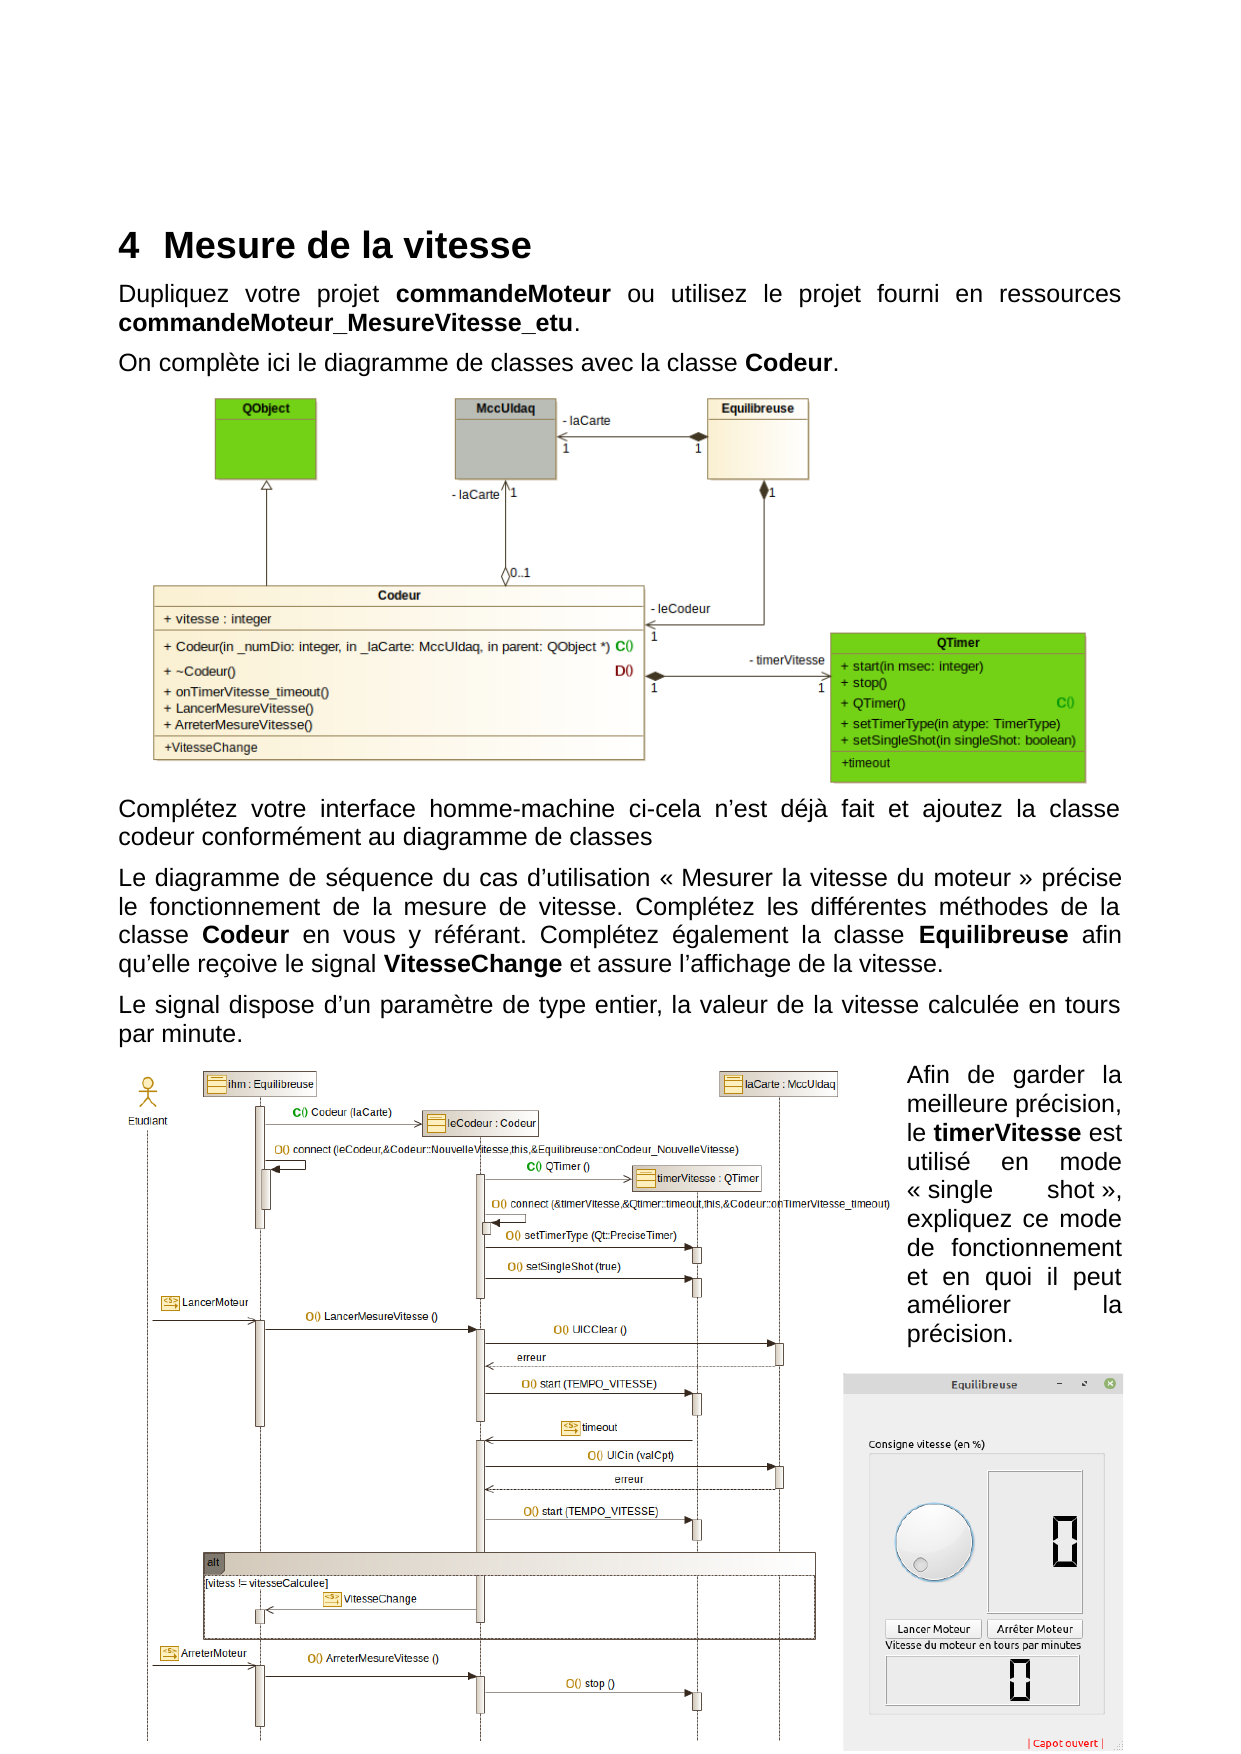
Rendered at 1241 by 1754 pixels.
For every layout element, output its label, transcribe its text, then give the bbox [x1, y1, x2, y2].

picture [143, 388, 1097, 794]
picture [81, 1062, 1124, 1751]
text Complétez votre interface homme-machine ci-cela n’est déjà fait et ajoutez la classe codeur conformément au diagramme de classes [118, 389, 1122, 851]
text Le diagramme de séquence du cas d’utilisation « Mesurer la vitesse du moteur » précise le fonctionnement de la mesure de vitesse. Complétez les différentes méthodes de la classe Codeur en vous y référant. Complétez également la classe Equilibreuse afin qu’elle reçoive le signal VitesseChange et assure l’affichage de la vitesse. [118, 863, 1122, 978]
text On complète ici le diagramme de classes avec la classe Codeur. [118, 348, 1122, 377]
text Dupliquez votre projet commandeMoteur ou utilisez le projet fourni en ressources commandeMoteur_MesureVitesse_etu. [118, 279, 1122, 336]
text Afin de garder la meilleure précision, le timerVitesse est utilisé en mode « single shot », expliquez ce mode de fonctionnement et en quoi il peut améliorer la précision. [118, 1060, 1122, 1348]
text Le signal dispose d’un paramètre de type entier, la valeur de la vitesse calculée en tours par minute. [118, 990, 1122, 1048]
subtitle Mesure de la vitesse [118, 223, 1122, 266]
